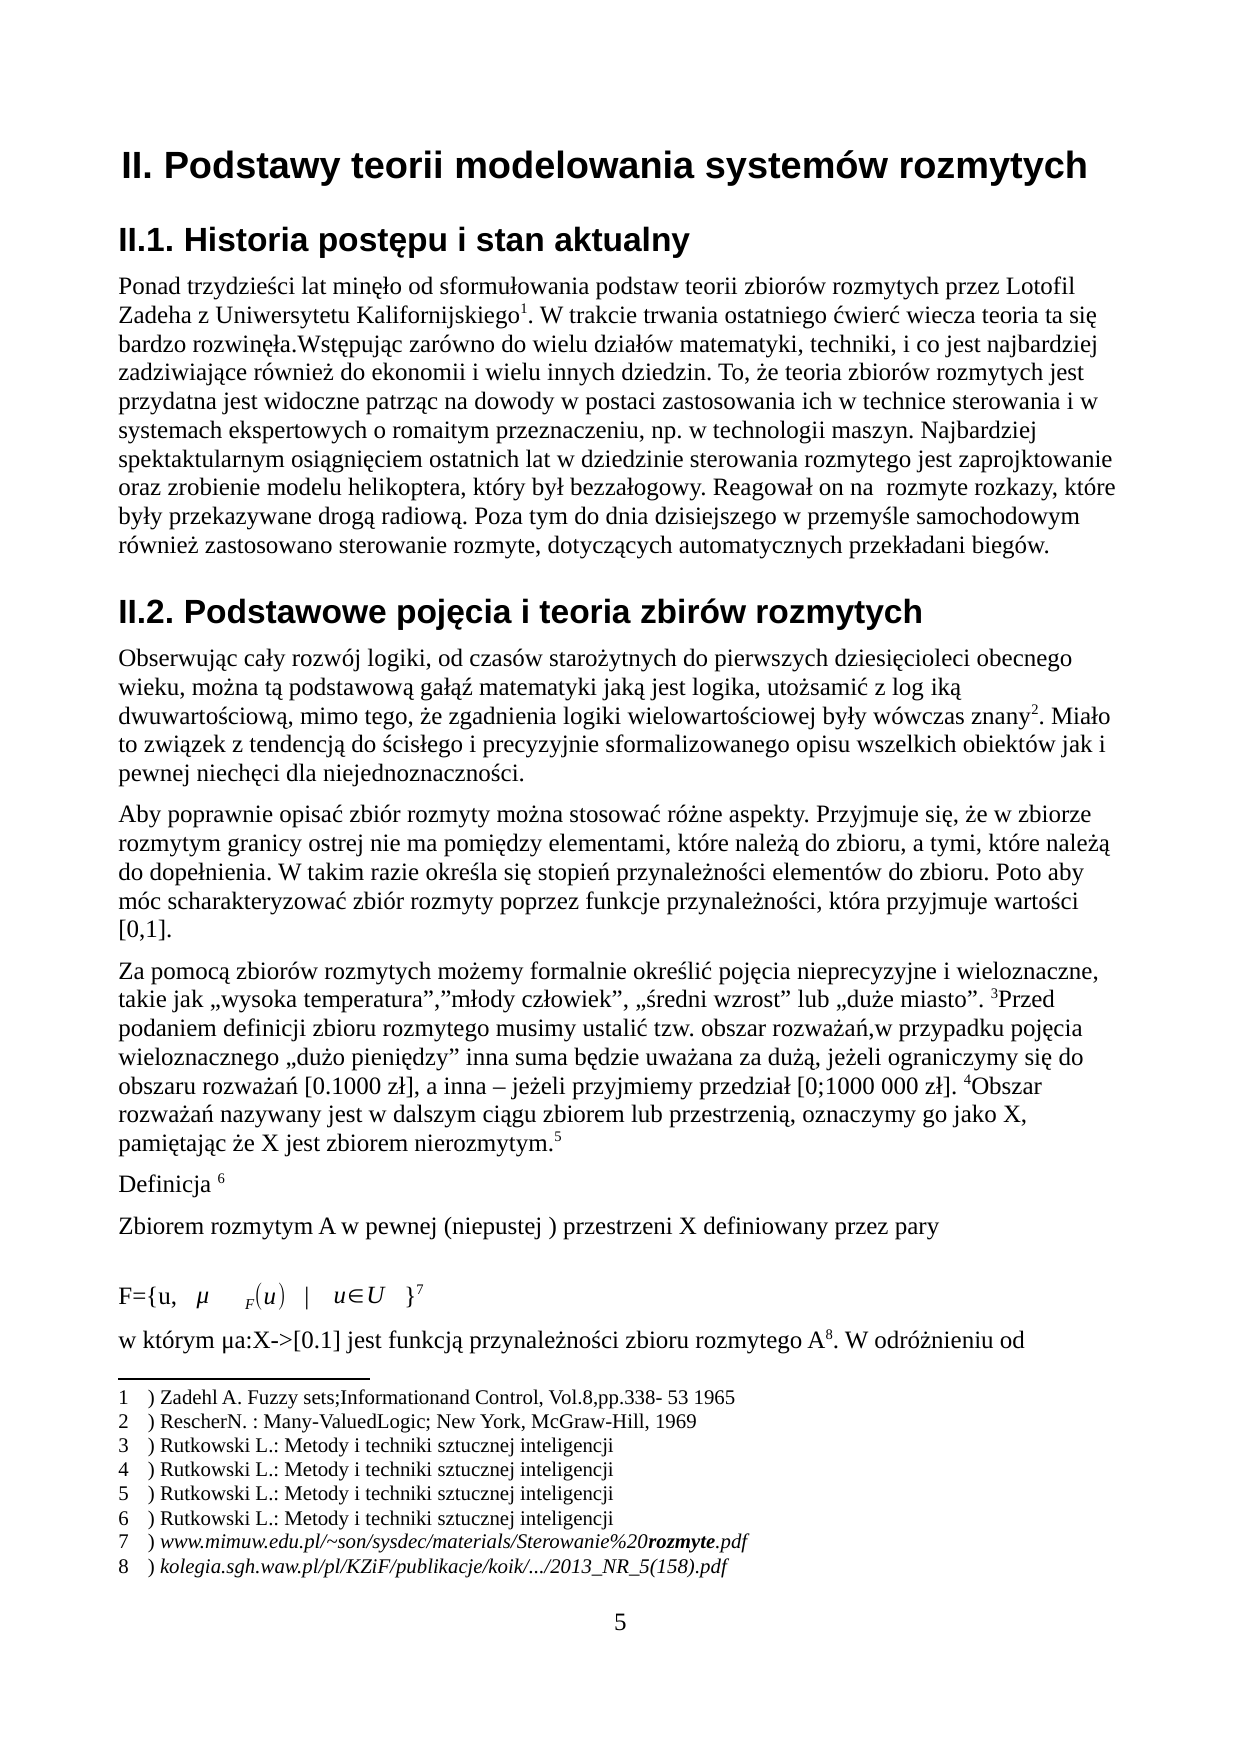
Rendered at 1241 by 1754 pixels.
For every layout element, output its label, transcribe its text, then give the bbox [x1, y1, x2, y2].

text ) RescherN. : Many-ValuedLogic; New York, McGraw-Hill, 1969 [118, 1409, 1122, 1433]
subtitle Historia postępu i stan aktualny [118, 220, 1122, 259]
text Ponad trzydzieści lat minęło od sformułowania podstaw teorii zbiorów rozmytych przez Lotofil Zadeha z Uniwersytetu Kalifornijskiego. W trakcie trwania ostatniego ćwierć wiecza teoria ta się bardzo rozwinęła.Wstępując zarówno do wielu działów matematyki, techniki, i co jest najbardziej zadziwiające również do ekonomii i wielu innych dziedzin. To, że teoria zbiorów rozmytych jest przydatna jest widoczne patrząc na dowody w postaci zastosowania ich w technice sterowania i w systemach ekspertowych o romaitym przeznaczeniu, np. w technologii maszyn. Najbardziej spektaktularnym osiągnięciem ostatnich lat w dziedzinie sterowania rozmytego jest zaprojktowanie oraz zrobienie modelu helikoptera, który był bezzałogowy. Reagował on na rozmyte rozkazy, które były przekazywane drogą radiową. Poza tym do dnia dzisiejszego w przemyśle samochodowym również zastosowano sterowanie rozmyte, dotyczących automatycznych przekładani biegów. [118, 271, 1122, 559]
text Zbiorem rozmytym A w pewnej (niepustej ) przestrzeni X definiowany przez pary [118, 1211, 1122, 1268]
text Za pomocą zbiorów rozmytych możemy formalnie określić pojęcia nieprecyzyjne i wieloznaczne, takie jak „wysoka temperatura”,”młody człowiek”, „średni wzrost” lub „duże miasto”. Przed podaniem definicji zbioru rozmytego musimy ustalić tzw. obszar rozważań,w przypadku pojęcia wieloznacznego „dużo pieniędzy” inna suma będzie uważana za dużą, jeżeli ograniczymy się do obszaru rozważań [0.1000 zł], a inna – jeżeli przyjmiemy przedział [0;1000 000 zł]. Obszar rozważań nazywany jest w dalszym ciągu zbiorem lub przestrzenią, oznaczymy go jako X, pamiętając że X jest zbiorem nierozmytym. [118, 956, 1122, 1157]
text Obserwując cały rozwój logiki, od czasów starożytnych do pierwszych dziesięcioleci obecnego wieku, można tą podstawową gałąź matematyki jaką jest logika, utożsamić z log iką dwuwartościową, mimo tego, że zgadnienia logiki wielowartościowej były wówczas znany. Miało to związek z tendencją do ścisłego i precyzyjnie sformalizowanego opisu wszelkich obiektów jak i pewnej niechęci dla niejednoznaczności. [118, 643, 1122, 787]
subtitle Podstawowe pojęcia i teoria zbirów rozmytych [118, 592, 1122, 631]
text F={u,| } [118, 1281, 1122, 1313]
text ) kolegia.sgh.waw.pl/pl/KZiF/publikacje/koik/.../2013_NR_5(158).pdf [118, 1553, 1122, 1578]
text ) Rutkowski L.: Metody i techniki sztucznej inteligencji [118, 1457, 1122, 1481]
text ) Rutkowski L.: Metody i techniki sztucznej inteligencji [118, 1505, 1122, 1529]
text w którym μa:X->[0.1] jest funkcją przynależności zbioru rozmytego A. W odróżnieniu od [118, 1326, 1122, 1354]
text Definicja [118, 1169, 1122, 1198]
text ) Rutkowski L.: Metody i techniki sztucznej inteligencji [118, 1481, 1122, 1505]
text ) www.mimuw.edu.pl/~son/sysdec/materials/Sterowanie%20rozmyte.pdf [118, 1529, 1122, 1553]
text Aby poprawnie opisać zbiór rozmyty można stosować różne aspekty. Przyjmuje się, że w zbiorze rozmytym granicy ostrej nie ma pomiędzy elementami, które należą do zbioru, a tymi, które należą do dopełnienia. W takim razie określa się stopień przynależności elementów do zbioru. Poto aby móc scharakteryzować zbiór rozmyty poprzez funkcje przynależności, która przyjmuje wartości [0,1]. [118, 799, 1122, 943]
subtitle Podstawy teorii modelowania systemów rozmytych [121, 143, 1122, 187]
text ) Rutkowski L.: Metody i techniki sztucznej inteligencji [118, 1433, 1122, 1457]
text ) Zadehl A. Fuzzy sets;Informationand Control, Vol.8,pp.338- 53 1965 [118, 1385, 1122, 1409]
